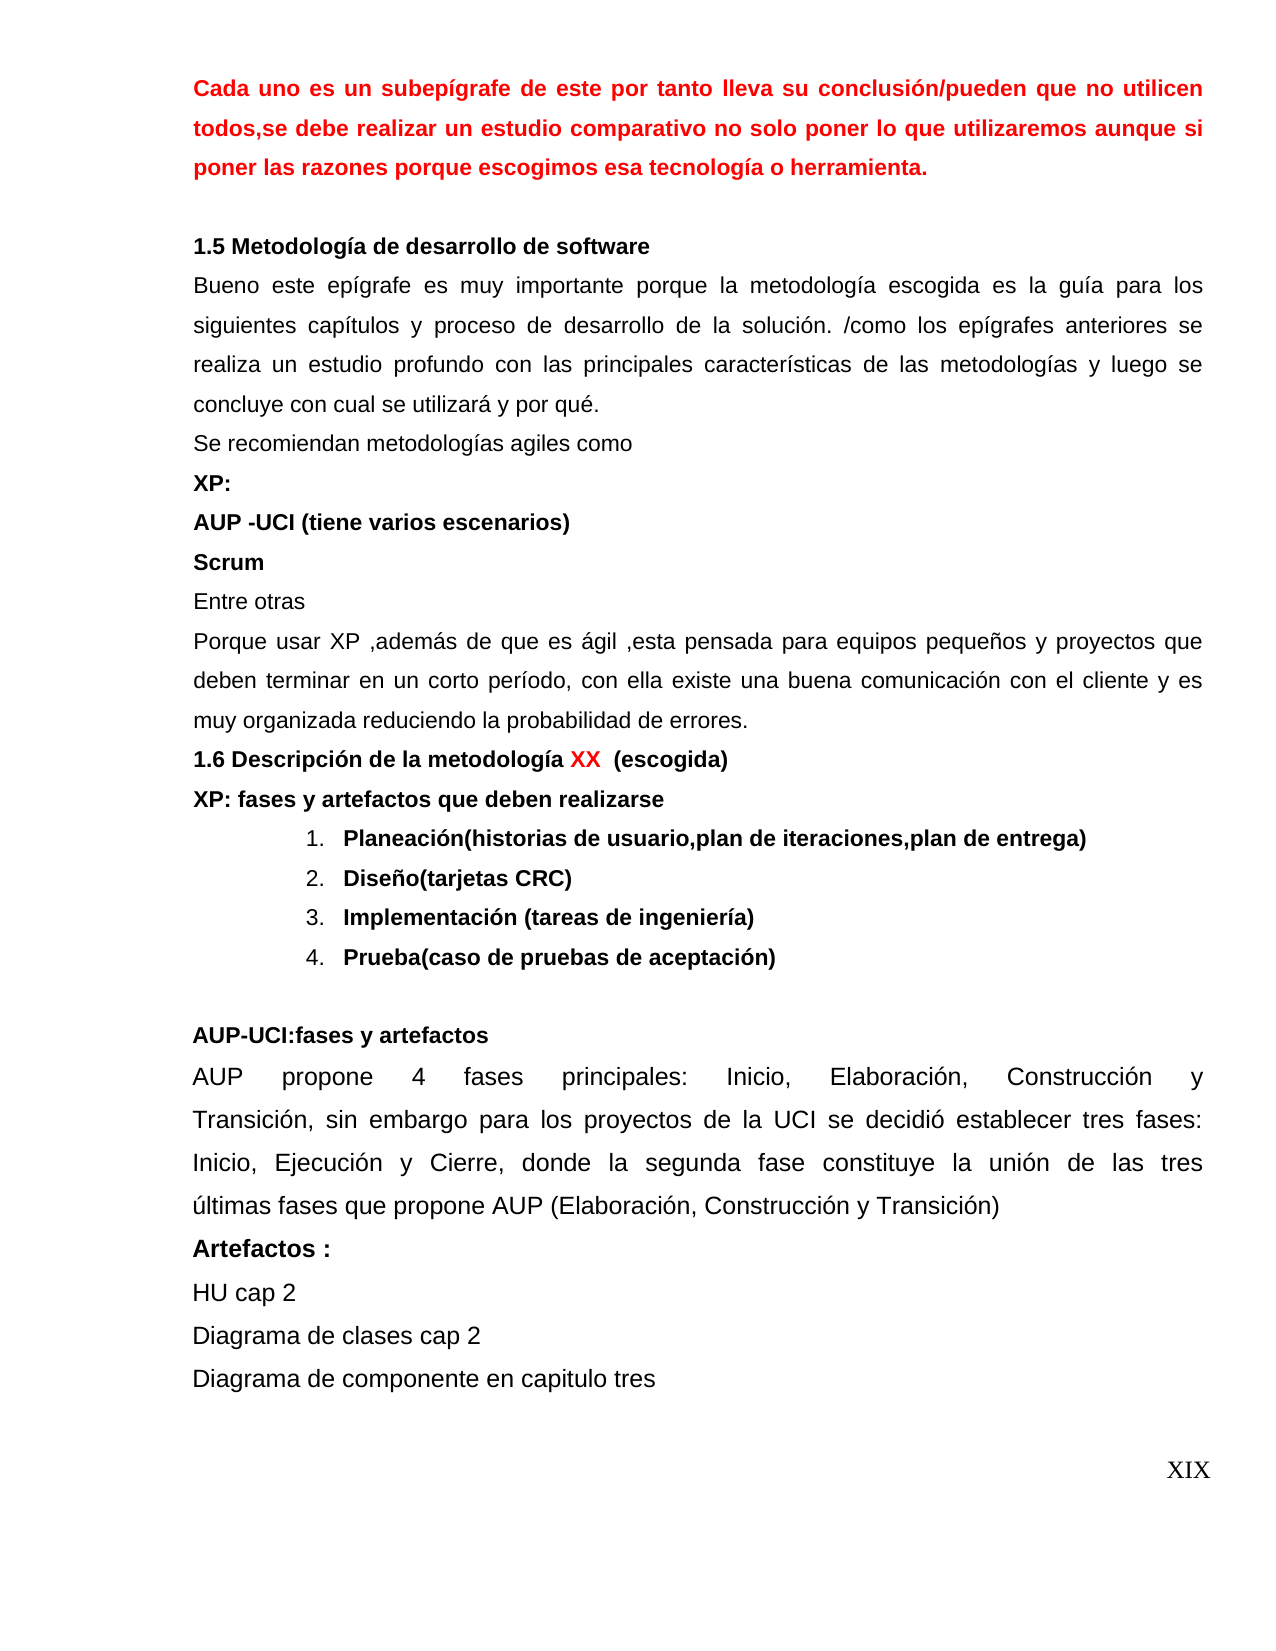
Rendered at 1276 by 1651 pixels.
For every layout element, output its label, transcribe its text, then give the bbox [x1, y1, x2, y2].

list XP: [193, 470, 1204, 496]
list Se recomiendan metodologías agiles como [193, 430, 1204, 457]
list AUP-UCI:fases y artefactos [192, 1022, 1204, 1049]
list AUP propone 4 fases principales: Inicio, Elaboración, Construcción y Transición, sin embargo para los proyectos de la UCI se decidió establecer tres fases: Inicio, Ejecución y Cierre, donde la segunda fase constituye la unión de las tres últimas fases que propone AUP (Elaboración, Construcción y Transición) [192, 1062, 1204, 1220]
list Cada uno es un subepígrafe de este por tanto lleva su conclusión/pueden que no utilicen todos,se debe realizar un estudio comparativo no solo poner lo que utilizaremos aunque si poner las razones porque escogimos esa tecnología o herramienta. [193, 75, 1204, 180]
list Entre otras [193, 588, 1204, 614]
list Diagrama de componente en capitulo tres [192, 1364, 1204, 1393]
list Bueno este epígrafe es muy importante porque la metodología escogida es la guía para los siguientes capítulos y proceso de desarrollo de la solución. /como los epígrafes anteriores se realiza un estudio profundo con las principales características de las metodologías y luego se concluye con cual se utilizará y por qué. [193, 272, 1204, 417]
list Porque usar XP ,además de que es ágil ,esta pensada para equipos pequeños y proyectos que deben terminar en un corto período, con ella existe una buena comunicación con el cliente y es muy organizada reduciendo la probabilidad de errores. [193, 628, 1204, 733]
list 1.5 Metodología de desarrollo de software [193, 233, 1204, 259]
list Prueba(caso de pruebas de aceptación) [306, 943, 1204, 970]
list Diagrama de clases cap 2 [192, 1321, 1204, 1349]
list AUP -UCI (tiene varios escenarios) [193, 509, 1204, 536]
list HU cap 2 [192, 1278, 1204, 1306]
list Diseño(tarjetas CRC) [306, 864, 1204, 891]
list Artefactos : [192, 1234, 1204, 1263]
list Scrum [193, 549, 1204, 575]
list XP: fases y artefactos que deben realizarse [193, 786, 1204, 812]
list Implementación (tareas de ingeniería) [306, 904, 1204, 930]
list Planeación(historias de usuario,plan de iteraciones,plan de entrega) [306, 825, 1204, 851]
list 1.6 Descripción de la metodología XX (escogida) [193, 746, 1204, 772]
